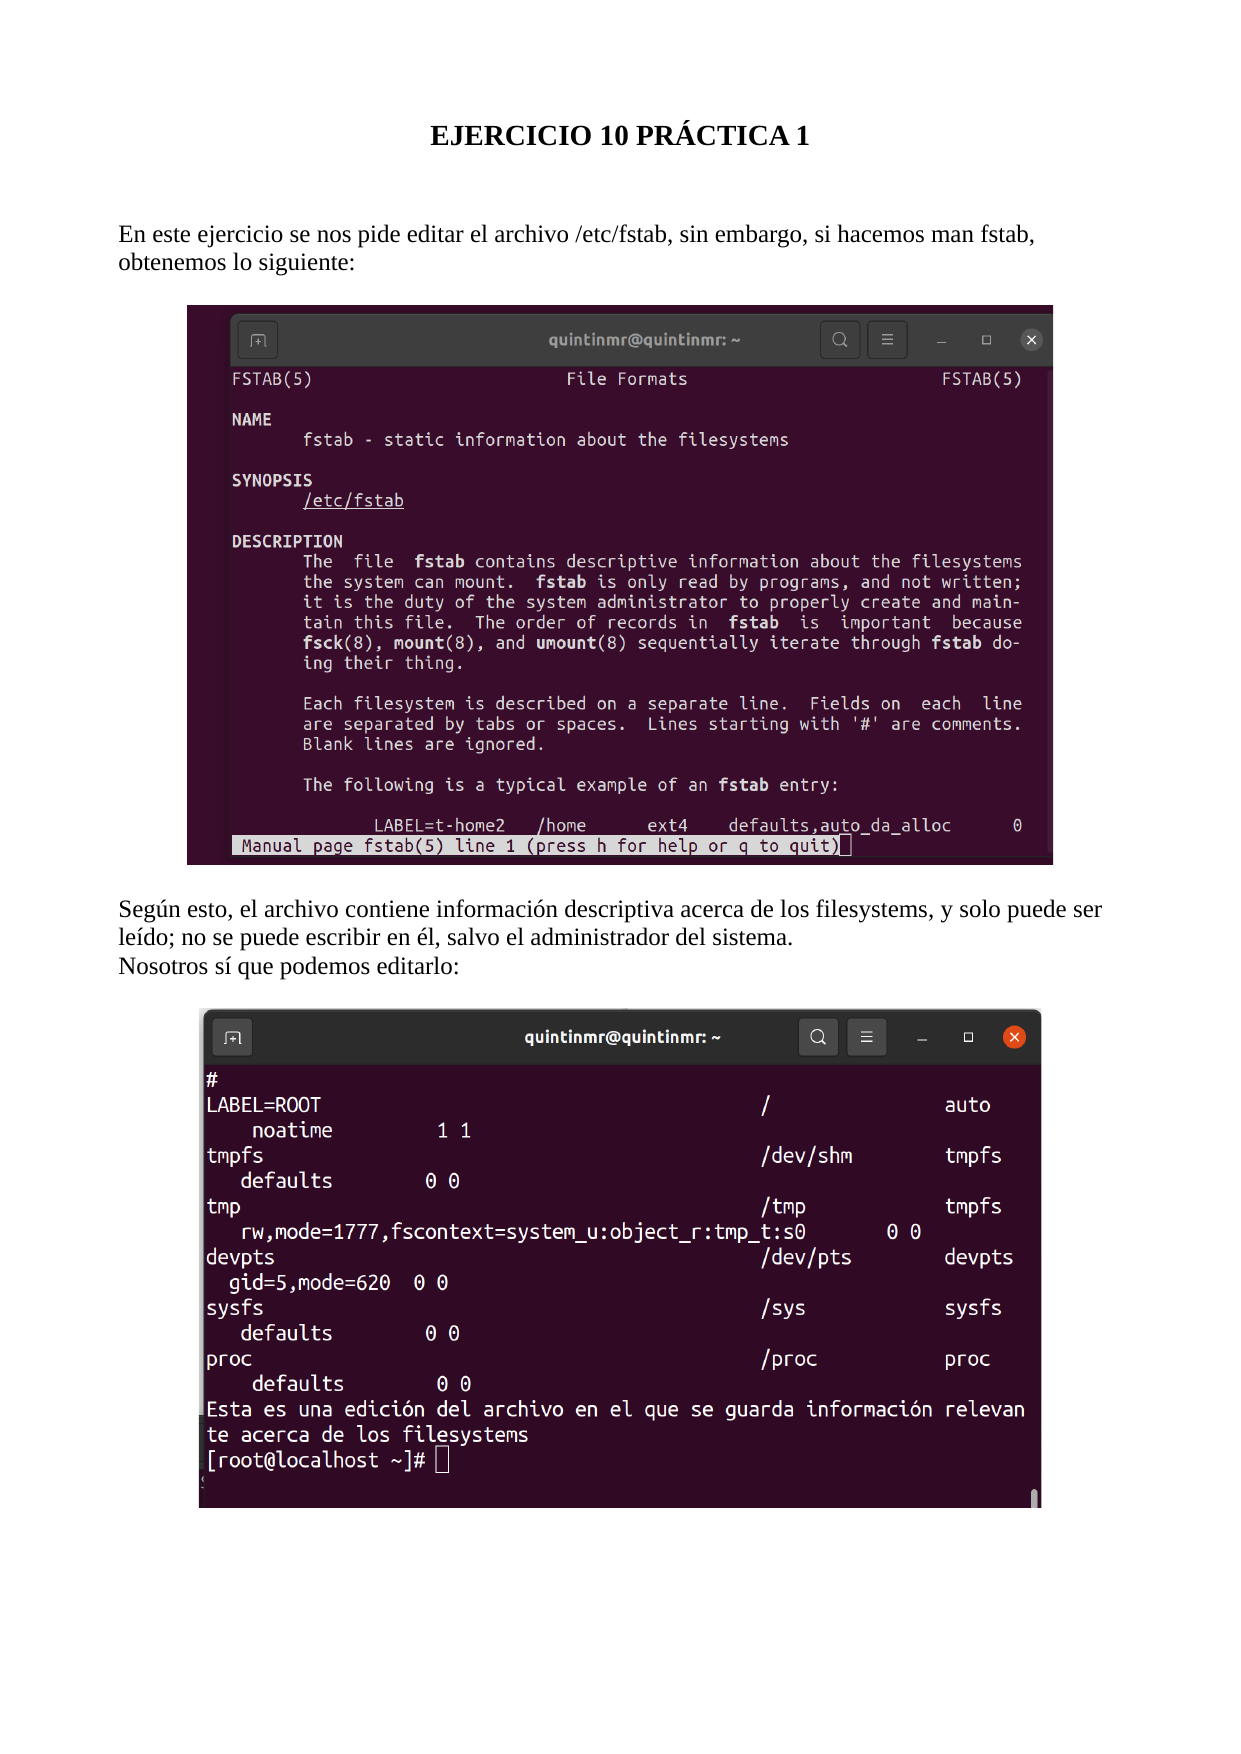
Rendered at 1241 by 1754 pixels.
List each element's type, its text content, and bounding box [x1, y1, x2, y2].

picture [187, 305, 1054, 865]
text EJERCICIO 10 PRÁCTICA 1 [118, 118, 1122, 152]
text Según esto, el archivo contiene información descriptiva acerca de los filesystems, y solo puede ser leído; no se puede escribir en él, salvo el administrador del sistema. [118, 894, 1122, 951]
picture [198, 1008, 1042, 1508]
text Nosotros sí que podemos editarlo: [118, 951, 1122, 980]
text En este ejercicio se nos pide editar el archivo /etc/fstab, sin embargo, si hacemos man fstab, obtenemos lo siguiente: [118, 219, 1122, 276]
